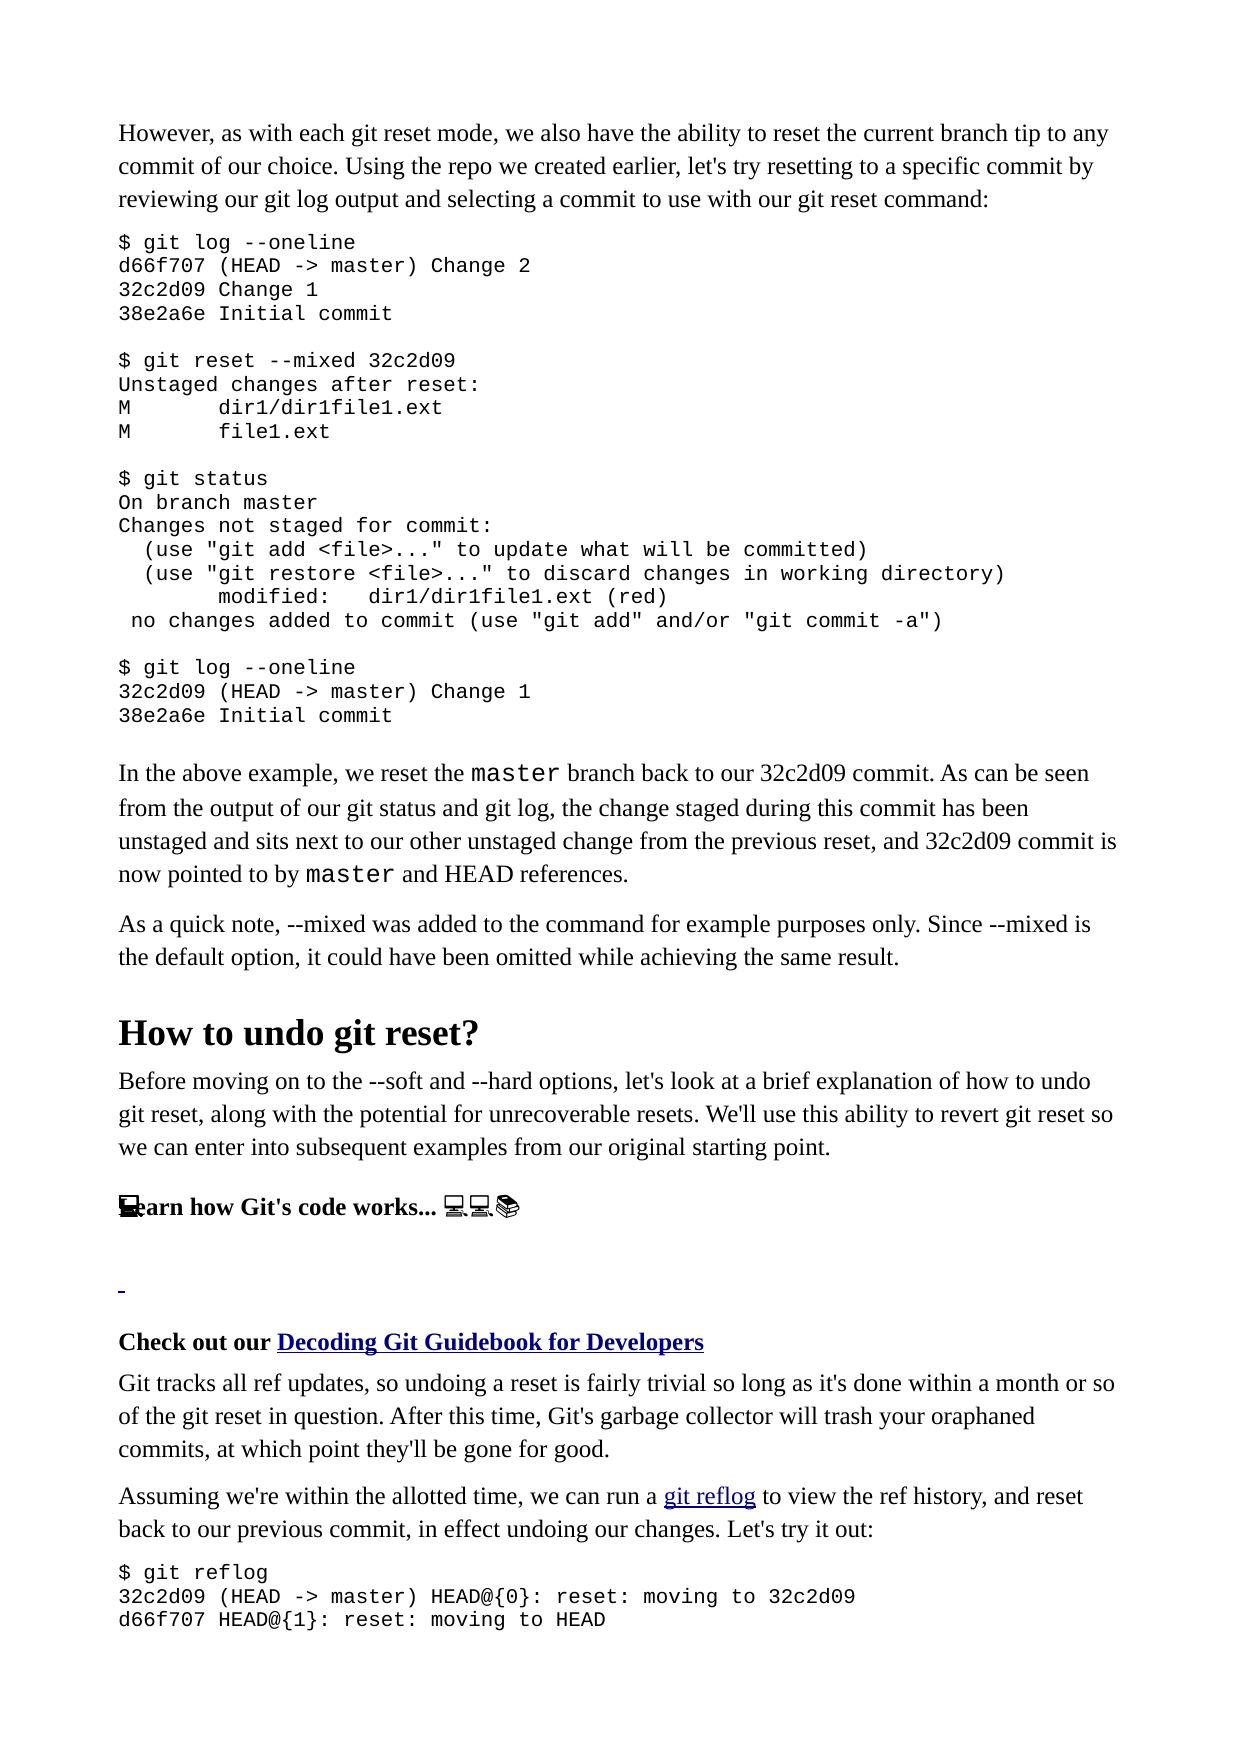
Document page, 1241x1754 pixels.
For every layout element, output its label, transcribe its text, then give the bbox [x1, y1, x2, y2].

text As a quick note, --mixed was added to the command for example purposes only. Since --mixed is the default option, it could have been omitted while achieving the same result. [118, 909, 1122, 971]
text $ git log --oneline [118, 657, 1122, 681]
text 38e2a6e Initial commit [118, 303, 1122, 326]
text d66f707 (HEAD -> master) Change 2 [118, 255, 1122, 279]
text modified: dir1/dir1file1.ext (red) [118, 586, 1122, 610]
text $ git log --oneline [118, 232, 1122, 255]
text Assuming we're within the allotted time, we can run a git reflog to view the ref history, and reset back to our previous commit, in effect undoing our changes. Let's try it out: [118, 1481, 1122, 1543]
subtitle Learn how Git's code works... 🚀👨‍💻📚 [118, 1192, 1122, 1221]
text However, as with each git reset mode, we also have the ability to reset the current branch tip to any commit of our choice. Using the repo we created earlier, let's try resetting to a specific commit by reviewing our git log output and selecting a commit to use with our git reset command: [118, 118, 1122, 213]
text d66f707 HEAD@{1}: reset: moving to HEAD [118, 1609, 1122, 1633]
text $ git status [118, 468, 1122, 492]
text $ git reset --mixed 32c2d09 [118, 350, 1122, 374]
subtitle Check out our Decoding Git Guidebook for Developers [118, 1327, 1122, 1355]
subtitle How to undo git reset? [118, 1010, 1122, 1053]
text (use "git restore <file>..." to discard changes in working directory) [118, 563, 1122, 586]
text Before moving on to the --soft and --hard options, let's look at a brief explanation of how to undo git reset, along with the potential for unrecoverable resets. We'll use this ability to revert git reset so we can enter into subsequent examples from our original starting point. [118, 1066, 1122, 1161]
text 38e2a6e Initial commit [118, 705, 1122, 728]
text no changes added to commit (use "git add" and/or "git commit -a") [118, 610, 1122, 634]
text M dir1/dir1file1.ext [118, 397, 1122, 421]
text 32c2d09 (HEAD -> master) Change 1 [118, 681, 1122, 705]
text In the above example, we reset the master branch back to our 32c2d09 commit. As can be seen from the output of our git status and git log, the change staged during this commit has been unstaged and sits next to our other unstaged change from the previous reset, and 32c2d09 commit is now pointed to by master and HEAD references. [118, 758, 1122, 890]
text Git tracks all ref updates, so undoing a reset is fairly trivial so long as it's done within a month or so of the git reset in question. After this time, Git's garbage collector will trash your oraphaned commits, at which point they'll be gone for good. [118, 1368, 1122, 1463]
text M file1.ext [118, 421, 1122, 444]
text $ git reflog [118, 1562, 1122, 1586]
text 32c2d09 (HEAD -> master) HEAD@{0}: reset: moving to 32c2d09 [118, 1586, 1122, 1609]
text On branch master [118, 492, 1122, 516]
text Changes not staged for commit: [118, 516, 1122, 539]
text (use "git add <file>..." to update what will be committed) [118, 539, 1122, 563]
text Unstaged changes after reset: [118, 374, 1122, 397]
text 32c2d09 Change 1 [118, 279, 1122, 303]
